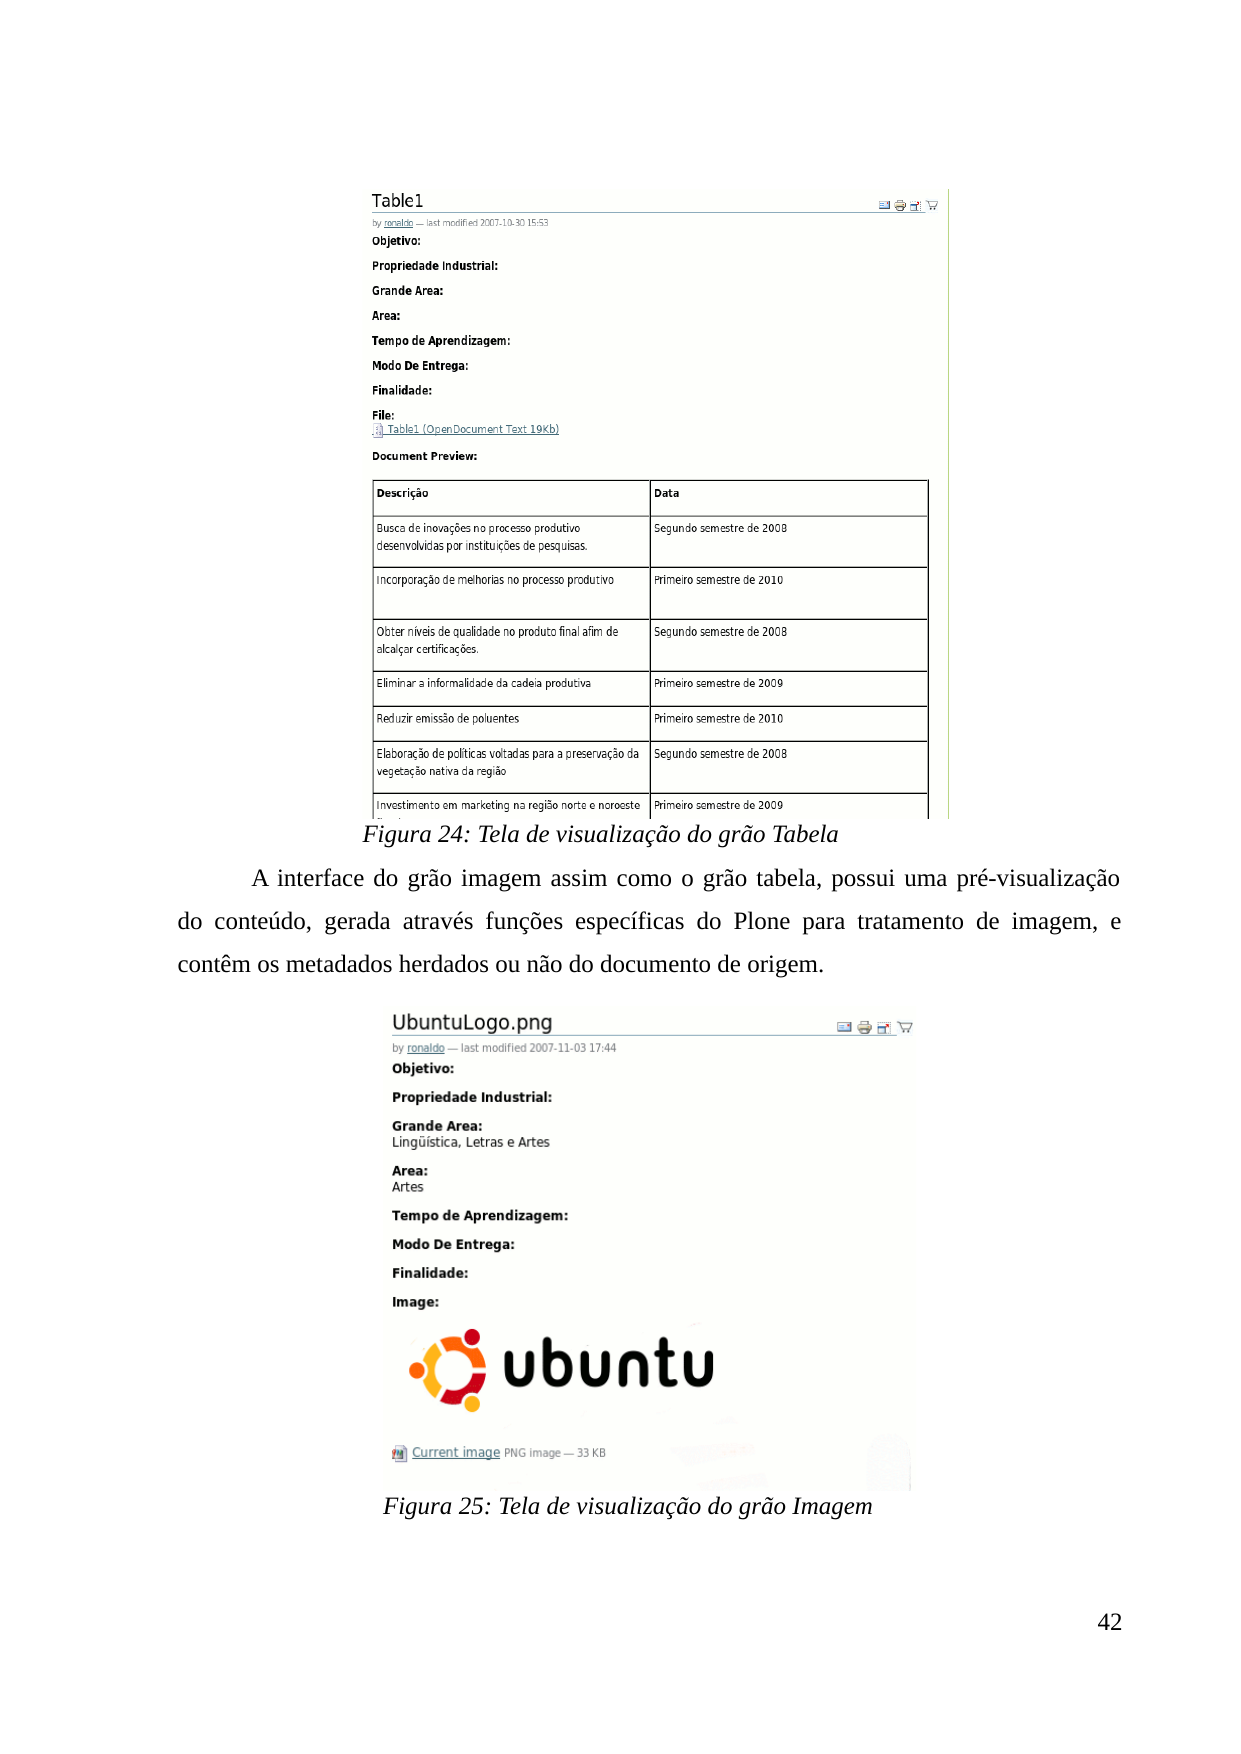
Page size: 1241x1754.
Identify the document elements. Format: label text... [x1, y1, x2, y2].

text Figura 24: Tela de visualização do grão Tabela [362, 819, 937, 848]
text Figura 25: Tela de visualização do grão Imagem [383, 1491, 916, 1520]
text A interface do grão imagem assim como o grão tabela, possui uma pré-visualização do conteúdo, gerada através funções específicas do Plone para tratamento de imagem, e contêm os metadados herdados ou não do documento de origem. [177, 177, 1122, 978]
picture [383, 1006, 917, 1491]
picture [362, 189, 949, 819]
